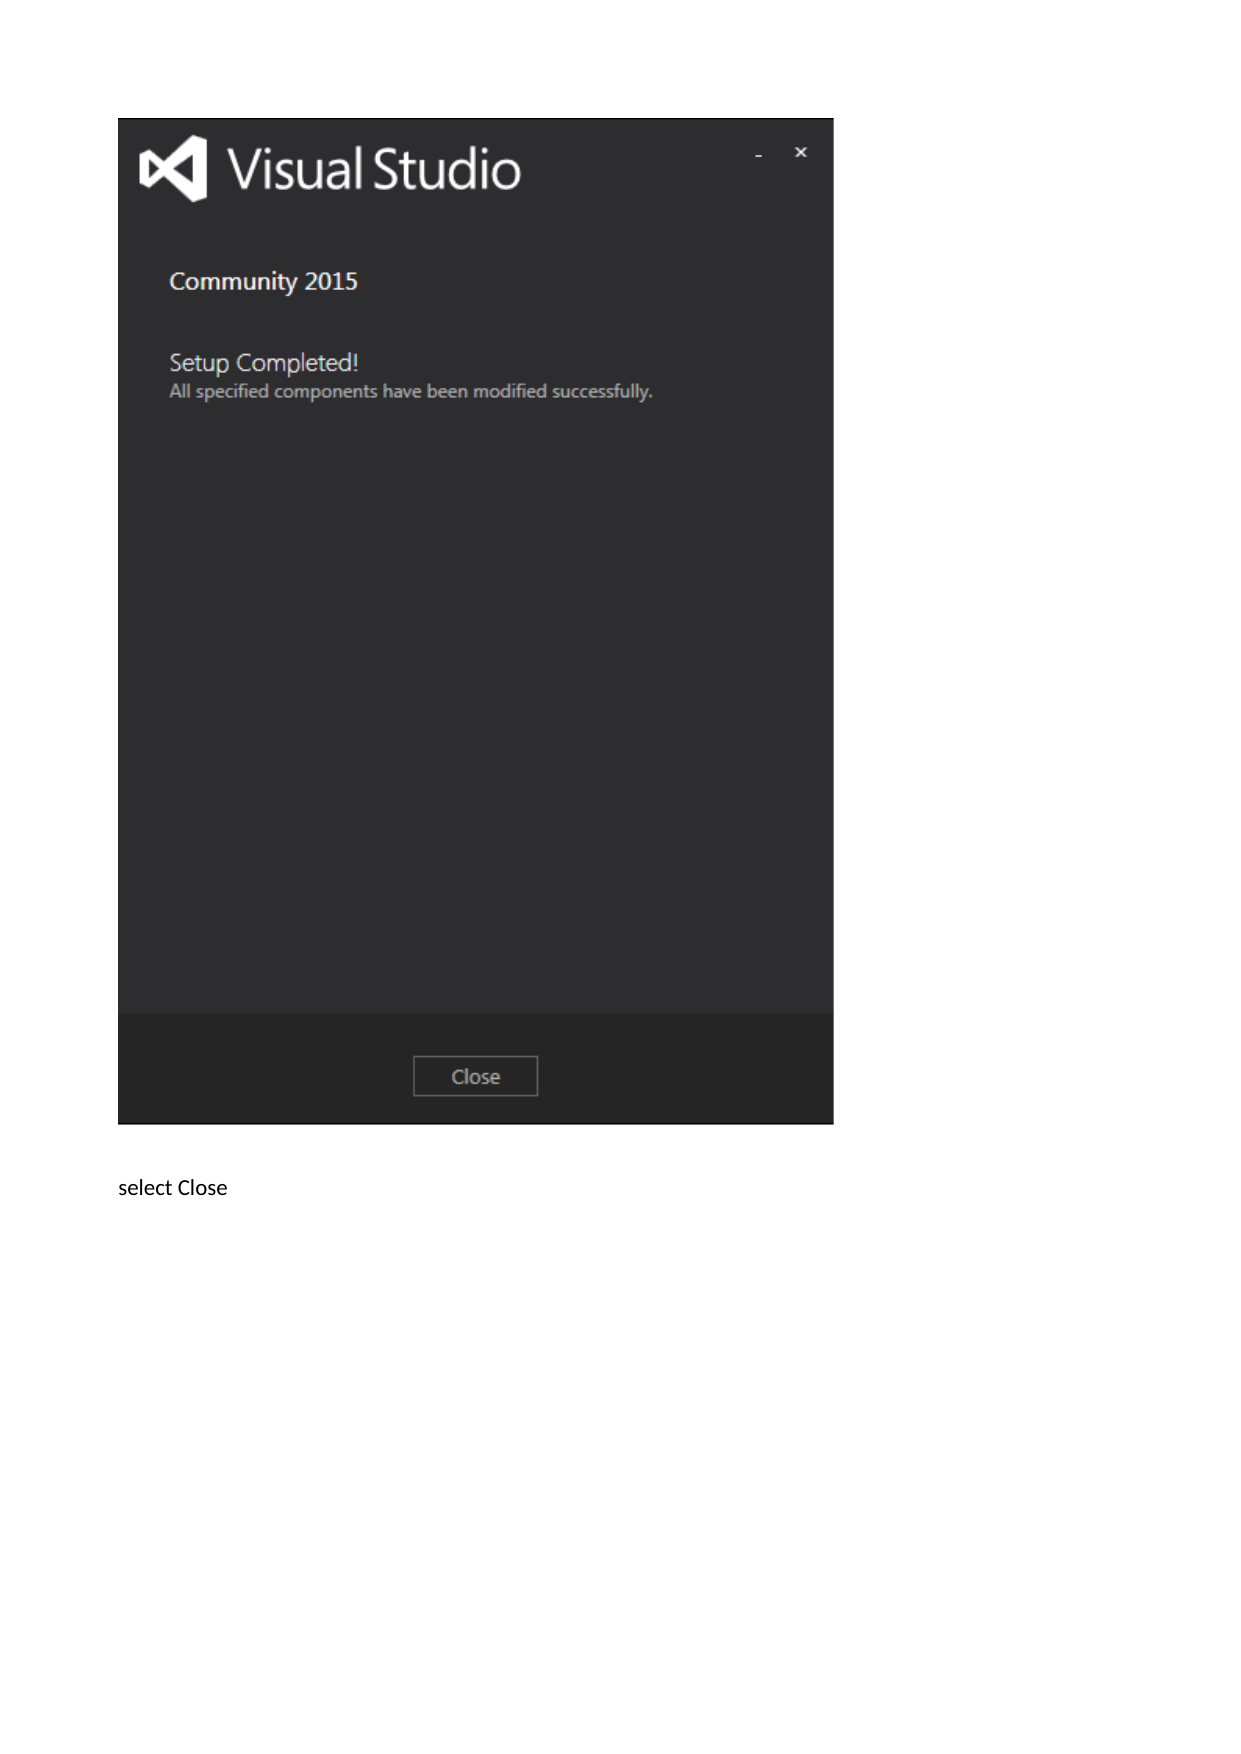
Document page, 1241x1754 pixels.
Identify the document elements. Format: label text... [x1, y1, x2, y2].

text select Close [118, 1173, 1122, 1201]
